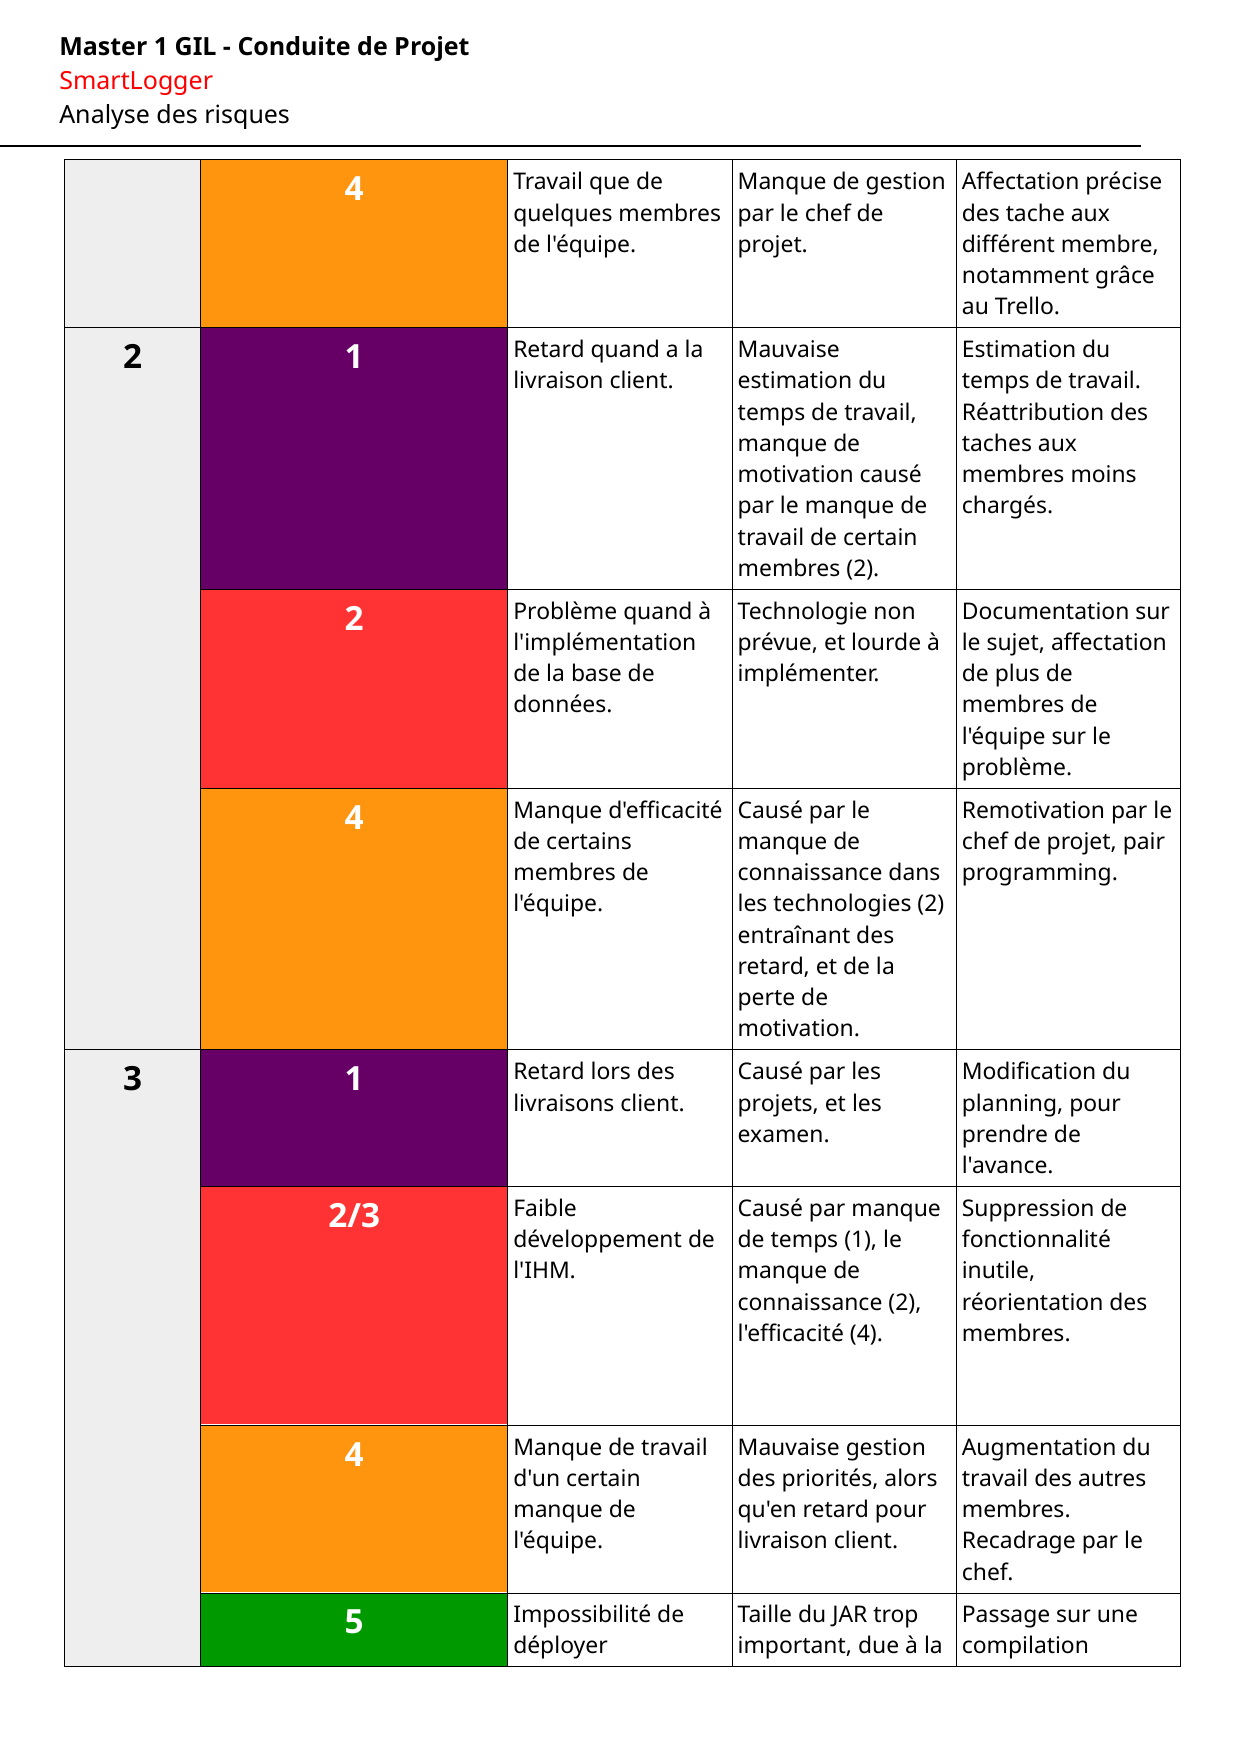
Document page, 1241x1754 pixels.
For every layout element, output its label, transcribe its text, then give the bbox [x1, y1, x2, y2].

table_cell Retard lors des livraisons client. [508, 1050, 732, 1186]
table_cell Manque de gestion par le chef de projet. [733, 160, 956, 327]
table_cell Manque d'efficacité de certains membres de l'équipe. [508, 789, 732, 1049]
table_cell 2 [65, 328, 200, 1049]
table_cell 1 [201, 1050, 507, 1186]
table_cell Causé par manque de temps (1), le manque de connaissance (2), l'efficacité (4). [733, 1187, 956, 1424]
table_cell Passage sur une compilation [957, 1594, 1180, 1666]
table_cell Travail que de quelques membres de l'équipe. [508, 160, 732, 327]
table_cell Modification du planning, pour prendre de l'avance. [957, 1050, 1180, 1186]
table_cell Taille du JAR trop important, due à la [733, 1594, 956, 1666]
table_cell Manque de travail d'un certain manque de l'équipe. [508, 1426, 732, 1592]
table_cell Remotivation par le chef de projet, pair programming. [957, 789, 1180, 1049]
table_cell Problème quand à l'implémentation de la base de données. [508, 590, 732, 788]
table_cell Documentation sur le sujet, affectation de plus de membres de l'équipe sur le problème. [957, 590, 1180, 788]
table_cell 4 [201, 789, 507, 1049]
table_cell Mauvaise estimation du temps de travail, manque de motivation causé par le manque de travail de certain membres (2). [733, 328, 956, 589]
table_cell 2/3 [201, 1187, 507, 1424]
table_cell 5 [201, 1594, 507, 1666]
table_cell Retard quand a la livraison client. [508, 328, 732, 589]
table_cell Suppression de fonctionnalité inutile, réorientation des membres. [957, 1187, 1180, 1424]
table_cell Causé par les projets, et les examen. [733, 1050, 956, 1186]
table_cell 3 [65, 1050, 200, 1666]
table_cell 4 [201, 1426, 507, 1592]
table_cell 1 [201, 328, 507, 589]
table_cell Causé par le manque de connaissance dans les technologies (2) entraînant des retard, et de la perte de motivation. [733, 789, 956, 1049]
table_cell Faible développement de l'IHM. [508, 1187, 732, 1424]
table_cell 4 [201, 160, 507, 327]
table_cell Estimation du temps de travail. Réattribution des taches aux membres moins chargés. [957, 328, 1180, 589]
table_cell Augmentation du travail des autres membres. Recadrage par le chef. [957, 1426, 1180, 1592]
table_cell Mauvaise gestion des priorités, alors qu'en retard pour livraison client. [733, 1426, 956, 1592]
table_cell Impossibilité de déployer [508, 1594, 732, 1666]
table_cell Affectation précise des tache aux différent membre, notamment grâce au Trello. [957, 160, 1180, 327]
table_cell [65, 160, 200, 327]
table_cell Technologie non prévue, et lourde à implémenter. [733, 590, 956, 788]
table_cell 2 [201, 590, 507, 788]
